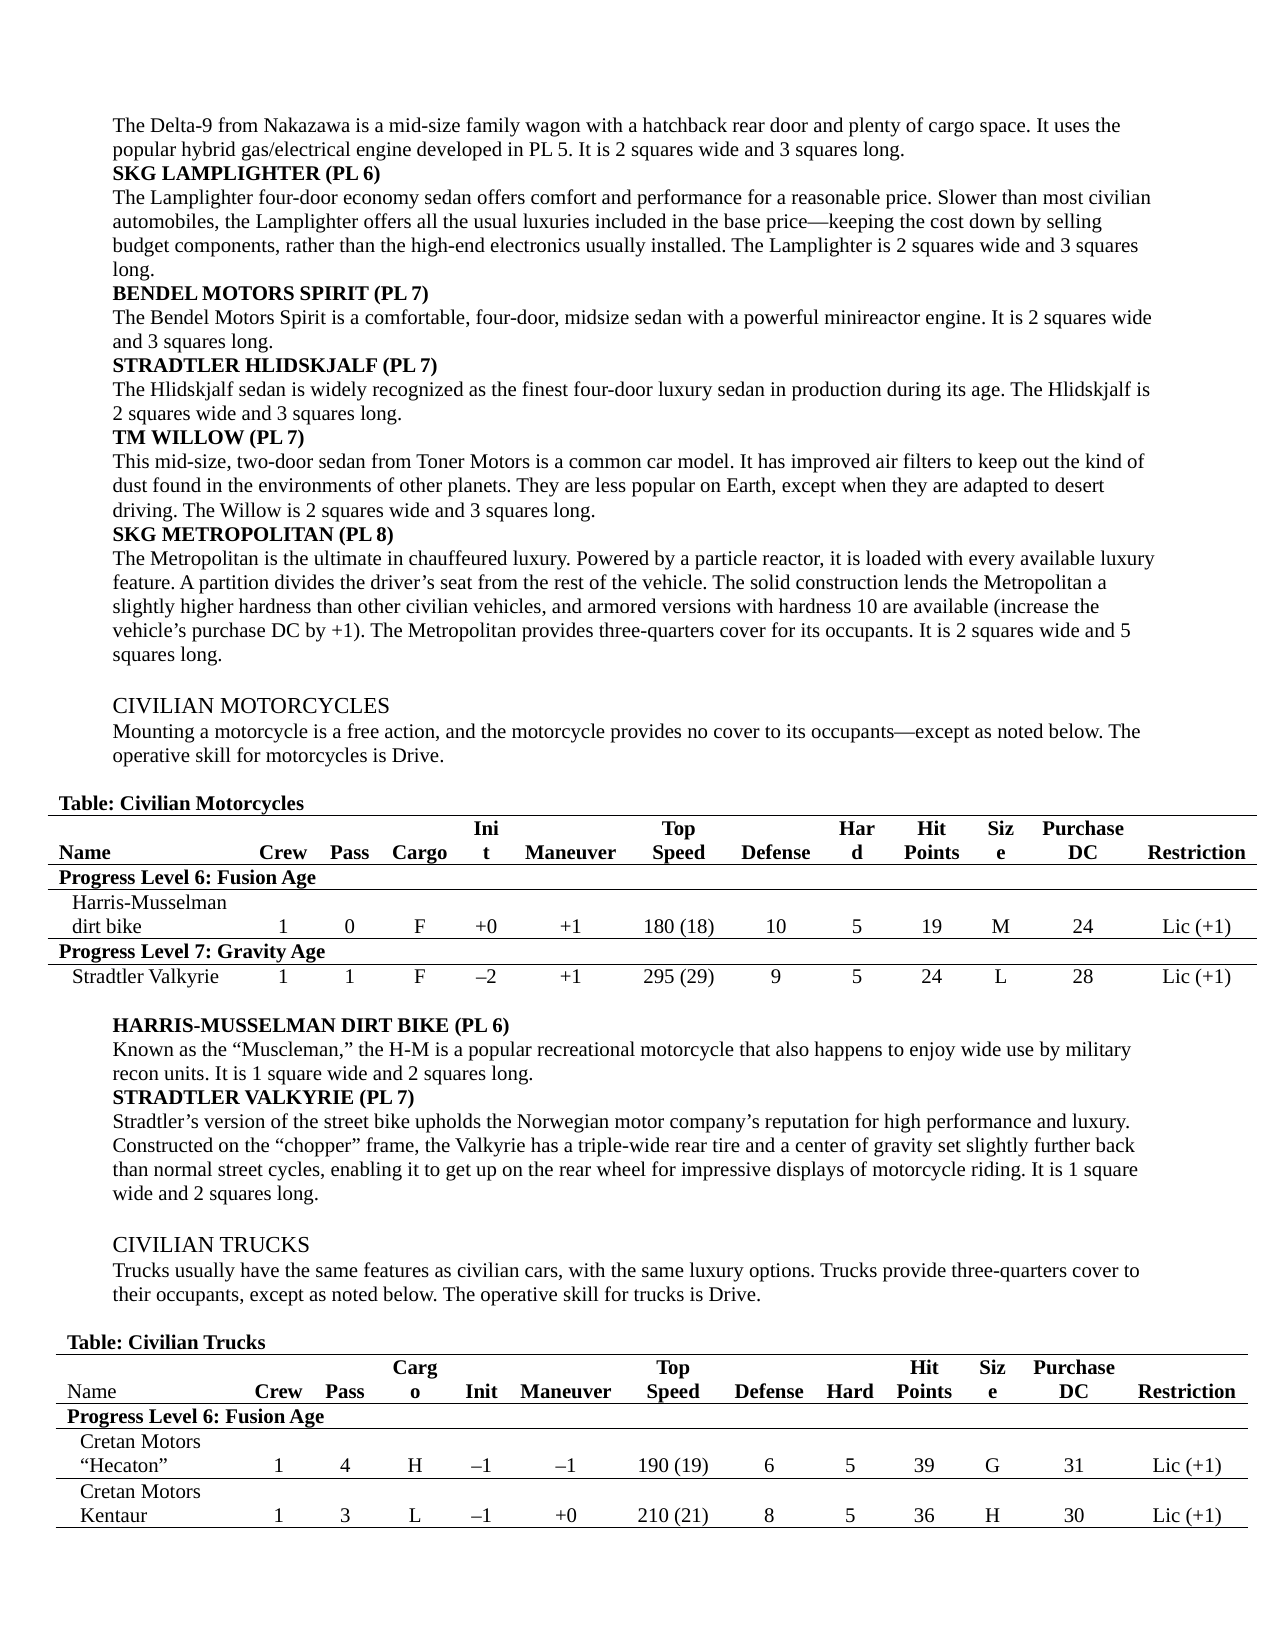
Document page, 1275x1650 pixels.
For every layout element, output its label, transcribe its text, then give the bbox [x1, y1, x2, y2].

text SKG METROPOLITAN (PL 8) [112, 522, 1162, 546]
table_cell Purchase DC [1022, 1355, 1126, 1403]
table_cell 24 [1030, 890, 1136, 938]
text TM WILLOW (PL 7) [112, 425, 1162, 449]
table_cell +0 [459, 890, 513, 938]
table_cell F [381, 890, 459, 938]
table_cell Lic (+1) [1136, 890, 1257, 938]
text HARRIS-MUSSELMAN DIRT BIKE (PL 6) [112, 1013, 1162, 1037]
table_cell Maneuver [514, 816, 627, 864]
table_cell 6 [723, 1429, 815, 1477]
table_cell 0 [319, 890, 381, 938]
table_cell M [971, 890, 1030, 938]
table_cell Hit Points [892, 816, 971, 864]
table_cell 1 [243, 1429, 314, 1477]
table_cell Cretan Motors Kentaur [56, 1479, 243, 1527]
table_header Table: Civilian Trucks [56, 1330, 1247, 1354]
table_cell 28 [1030, 965, 1136, 988]
text CIVILIAN TRUCKS [112, 1231, 1162, 1258]
table_cell Progress Level 6: Fusion Age [48, 865, 1257, 889]
text The Metropolitan is the ultimate in chauffeured luxury. Powered by a particle reactor, it is loaded with every available luxury feature. A partition divides the driver’s seat from the rest of the vehicle. The solid construction lends the Metropolitan a slightly higher hardness than other civilian vehicles, and armored versions with hardness 10 are available (increase the vehicle’s purchase DC by +1). The Metropolitan provides three-quarters cover for its occupants. It is 2 squares wide and 5 squares long. [112, 546, 1162, 666]
table_cell 1 [243, 1479, 314, 1527]
table_cell Progress Level 6: Fusion Age [56, 1404, 1247, 1428]
table_cell 36 [885, 1479, 963, 1527]
table_cell 1 [248, 965, 318, 988]
table_cell Name [48, 816, 247, 864]
table_cell H [963, 1479, 1022, 1527]
table_cell Top Speed [628, 816, 730, 864]
text This mid-size, two-door sedan from Toner Motors is a common car model. It has improved air filters to keep out the kind of dust found in the environments of other planets. They are less popular on Earth, except when they are adapted to desert driving. The Willow is 2 squares wide and 3 squares long. [112, 449, 1162, 522]
table_cell 190 (19) [623, 1429, 723, 1477]
table_cell Crew [248, 816, 318, 864]
table_cell +1 [514, 890, 627, 938]
text Trucks usually have the same features as civilian cars, with the same luxury options. Trucks provide three-quarters cover to their occupants, except as noted below. The operative skill for trucks is Drive. [112, 1258, 1162, 1306]
table_cell 5 [815, 1429, 885, 1477]
table_cell Stradtler Valkyrie [48, 965, 247, 988]
table_cell Init [454, 1355, 509, 1403]
table_cell 30 [1022, 1479, 1126, 1527]
table_cell 295 (29) [628, 965, 730, 988]
table_cell 5 [815, 1479, 885, 1527]
table_cell –1 [454, 1479, 509, 1527]
table_cell Top Speed [623, 1355, 723, 1403]
text Stradtler’s version of the street bike upholds the Norwegian motor company’s reputation for high performance and luxury. Constructed on the “chopper” frame, the Valkyrie has a triple-wide rear tire and a center of gravity set slightly further back than normal street cycles, enabling it to get up on the rear wheel for impressive displays of motorcycle riding. It is 1 square wide and 2 squares long. [112, 1109, 1162, 1205]
text The Bendel Motors Spirit is a comfortable, four-door, midsize sedan with a powerful minireactor engine. It is 2 squares wide and 3 squares long. [112, 305, 1162, 353]
table_cell H [376, 1429, 454, 1477]
table_cell +0 [509, 1479, 623, 1527]
table_cell Hard [815, 1355, 885, 1403]
table_cell –2 [459, 965, 513, 988]
text The Lamplighter four-door economy sedan offers comfort and performance for a reasonable price. Slower than most civilian automobiles, the Lamplighter offers all the usual luxuries included in the base price—keeping the cost down by selling budget components, rather than the high-end electronics usually installed. The Lamplighter is 2 squares wide and 3 squares long. [112, 185, 1162, 281]
table_cell 3 [314, 1479, 376, 1527]
table_cell 180 (18) [628, 890, 730, 938]
table_cell G [963, 1429, 1022, 1477]
table_cell Hard [822, 816, 892, 864]
text Known as the “Muscleman,” the H-M is a popular recreational motorcycle that also happens to enjoy wide use by military recon units. It is 1 square wide and 2 squares long. [112, 1037, 1162, 1085]
table_header Table: Civilian Motorcycles [48, 791, 1257, 815]
table_cell Lic (+1) [1126, 1429, 1247, 1477]
table_cell Lic (+1) [1136, 965, 1257, 988]
table_cell Crew [243, 1355, 314, 1403]
table_cell 39 [885, 1429, 963, 1477]
table_cell Cretan Motors “Hecaton” [56, 1429, 243, 1477]
table_cell Hit Points [885, 1355, 963, 1403]
table_cell Harris-Musselman dirt bike [48, 890, 247, 938]
table_cell 4 [314, 1429, 376, 1477]
table_cell Defense [730, 816, 822, 864]
table_cell Lic (+1) [1126, 1479, 1247, 1527]
table_cell Restriction [1126, 1355, 1247, 1403]
text Mounting a motorcycle is a free action, and the motorcycle provides no cover to its occupants—except as noted below. The operative skill for motorcycles is Drive. [112, 719, 1162, 767]
table_cell 5 [822, 890, 892, 938]
table_cell Defense [723, 1355, 815, 1403]
table_cell 210 (21) [623, 1479, 723, 1527]
table_cell F [381, 965, 459, 988]
table_cell 9 [730, 965, 822, 988]
table_cell 31 [1022, 1429, 1126, 1477]
text SKG LAMPLIGHTER (PL 6) [112, 161, 1162, 185]
table_cell L [376, 1479, 454, 1527]
table_cell +1 [514, 965, 627, 988]
table_cell Init [459, 816, 513, 864]
table_cell Restriction [1136, 816, 1257, 864]
table_cell Size [971, 816, 1030, 864]
table_cell 8 [723, 1479, 815, 1527]
table_cell L [971, 965, 1030, 988]
text CIVILIAN MOTORCYCLES [112, 692, 1162, 719]
table_cell 1 [319, 965, 381, 988]
text STRADTLER VALKYRIE (PL 7) [112, 1085, 1162, 1109]
table_cell Maneuver [509, 1355, 623, 1403]
table_cell Purchase DC [1030, 816, 1136, 864]
text The Hlidskjalf sedan is widely recognized as the finest four-door luxury sedan in production during its age. The Hlidskjalf is 2 squares wide and 3 squares long. [112, 377, 1162, 425]
table_cell Cargo [381, 816, 459, 864]
table_cell 10 [730, 890, 822, 938]
table_cell 24 [892, 965, 971, 988]
text BENDEL MOTORS SPIRIT (PL 7) [112, 281, 1162, 305]
text STRADTLER HLIDSKJALF (PL 7) [112, 353, 1162, 377]
table_cell –1 [454, 1429, 509, 1477]
table_cell Pass [319, 816, 381, 864]
table_cell 19 [892, 890, 971, 938]
table_cell 5 [822, 965, 892, 988]
table_cell 1 [248, 890, 318, 938]
table_cell Size [963, 1355, 1022, 1403]
table_cell Progress Level 7: Gravity Age [48, 939, 1257, 963]
text The Delta-9 from Nakazawa is a mid-size family wagon with a hatchback rear door and plenty of cargo space. It uses the popular hybrid gas/electrical engine developed in PL 5. It is 2 squares wide and 3 squares long. [112, 112, 1162, 161]
table_cell Name [56, 1355, 243, 1403]
table_cell Pass [314, 1355, 376, 1403]
table_cell –1 [509, 1429, 623, 1477]
table_cell Cargo [376, 1355, 454, 1403]
